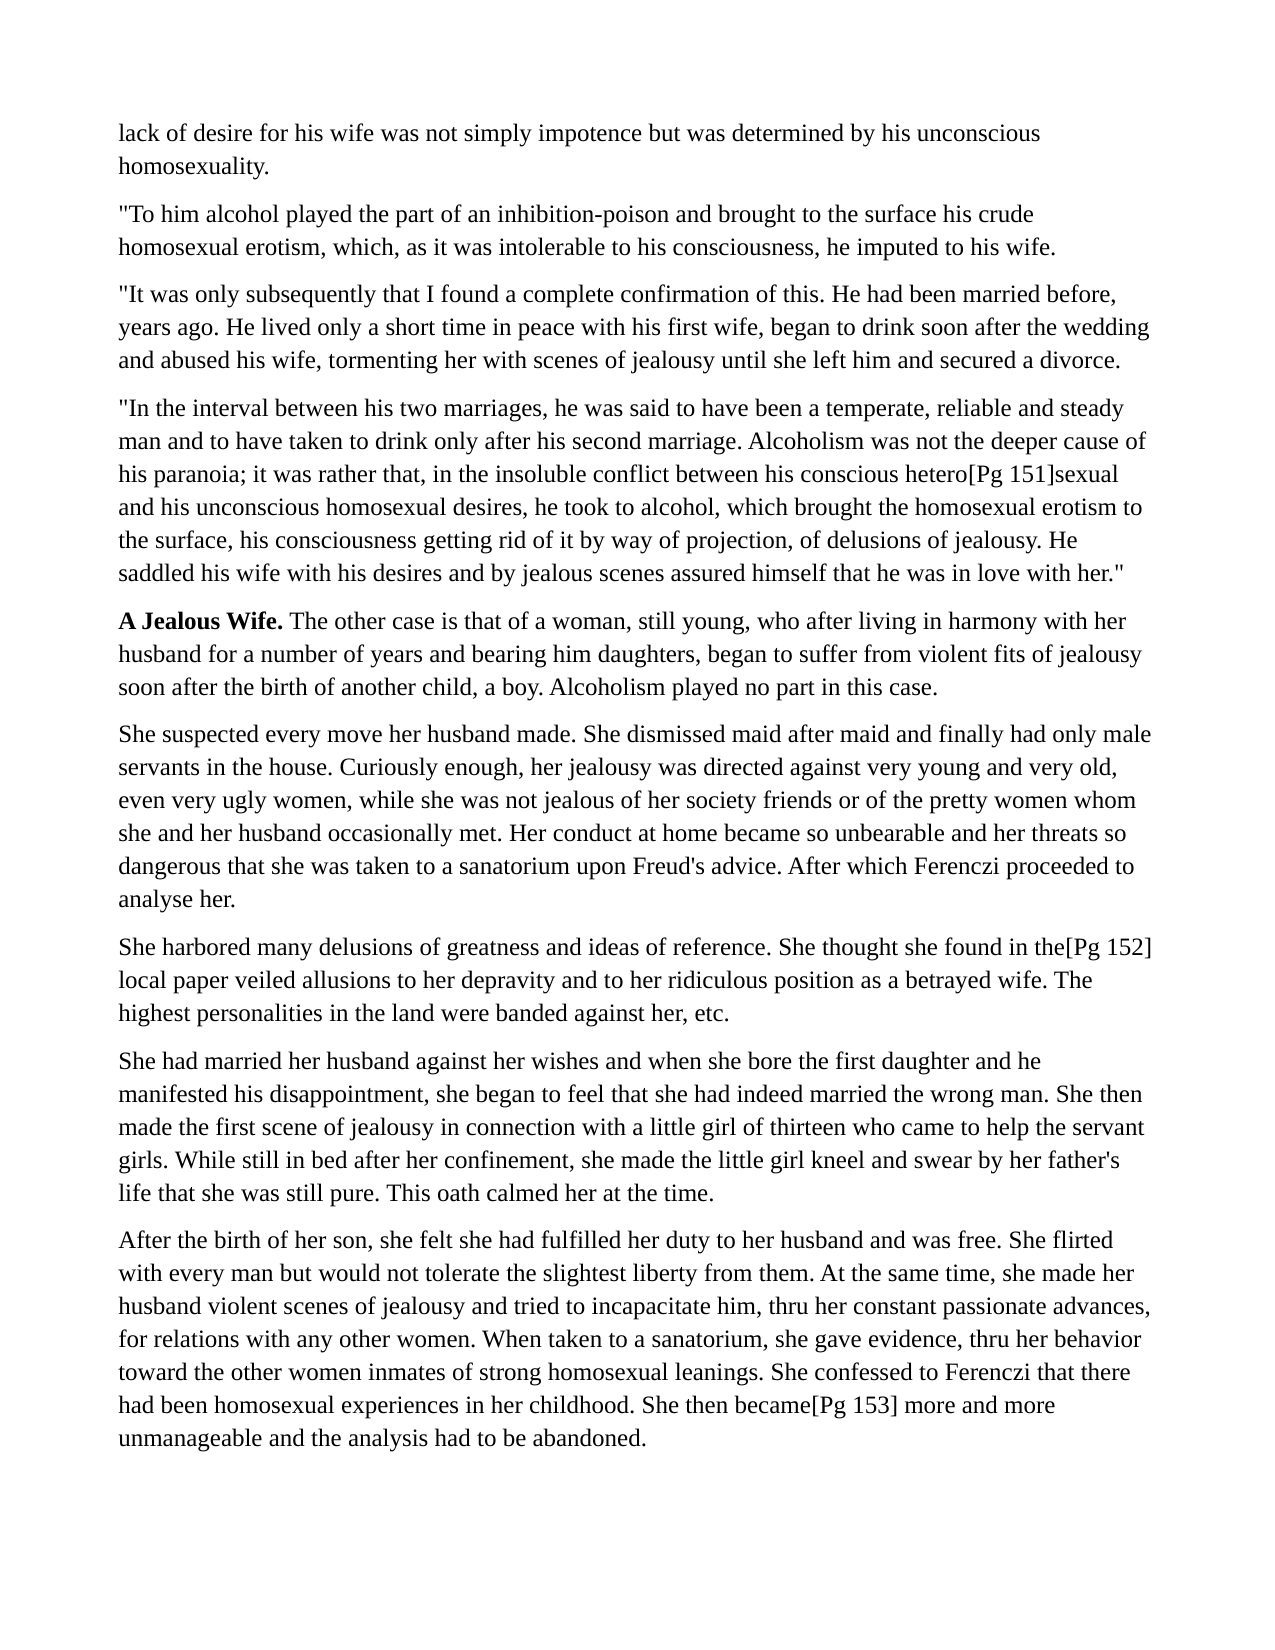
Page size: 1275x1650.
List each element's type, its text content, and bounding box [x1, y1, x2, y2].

text She harbored many delusions of greatness and ideas of reference. She thought she found in the[Pg 152] local paper veiled allusions to her depravity and to her ridiculous position as a betrayed wife. The highest personalities in the land were banded against her, etc. [118, 932, 1157, 1027]
text She suspected every move her husband made. She dismissed maid after maid and finally had only male servants in the house. Curiously enough, her jealousy was directed against very young and very old, even very ugly women, while she was not jealous of her society friends or of the pretty women whom she and her husband occasionally met. Her conduct at home became so unbearable and her threats so dangerous that she was taken to a sanatorium upon Freud's advice. After which Ferenczi proceeded to analyse her. [118, 719, 1157, 913]
text "To him alcohol played the part of an inhibition-poison and brought to the surface his crude homosexual erotism, which, as it was intolerable to his consciousness, he imputed to his wife. [118, 199, 1157, 261]
text A Jealous Wife. The other case is that of a woman, still young, who after living in harmony with her husband for a number of years and bearing him daughters, began to suffer from violent fits of jealousy soon after the birth of another child, a boy. Alcoholism played no part in this case. [118, 606, 1157, 701]
text After the birth of her son, she felt she had fulfilled her duty to her husband and was free. She flirted with every man but would not tolerate the slightest liberty from them. At the same time, she made her husband violent scenes of jealousy and tried to incapacitate him, thru her constant passionate advances, for relations with any other women. When taken to a sanatorium, she gave evidence, thru her behavior toward the other women inmates of strong homosexual leanings. She confessed to Ferenczi that there had been homosexual experiences in her childhood. She then became[Pg 153] more and more unmanageable and the analysis had to be abandoned. [118, 1225, 1157, 1452]
text She had married her husband against her wishes and when she bore the first daughter and he manifested his disappointment, she began to feel that she had indeed married the wrong man. She then made the first scene of jealousy in connection with a little girl of thirteen who came to help the servant girls. While still in bed after her confinement, she made the little girl kneel and swear by her father's life that she was still pure. This oath calmed her at the time. [118, 1046, 1157, 1207]
text lack of desire for his wife was not simply impotence but was determined by his unconscious homosexuality. [118, 118, 1157, 180]
text "In the interval between his two marriages, he was said to have been a temperate, reliable and steady man and to have taken to drink only after his second marriage. Alcoholism was not the deeper cause of his paranoia; it was rather that, in the insoluble conflict between his conscious hetero[Pg 151]sexual and his unconscious homosexual desires, he took to alcohol, which brought the homosexual erotism to the surface, his consciousness getting rid of it by way of projection, of delusions of jealousy. He saddled his wife with his desires and by jealous scenes assured himself that he was in love with her." [118, 393, 1157, 587]
text "It was only subsequently that I found a complete confirmation of this. He had been married before, years ago. He lived only a short time in peace with his first wife, began to drink soon after the wedding and abused his wife, tormenting her with scenes of jealousy until she left him and secured a divorce. [118, 279, 1157, 374]
